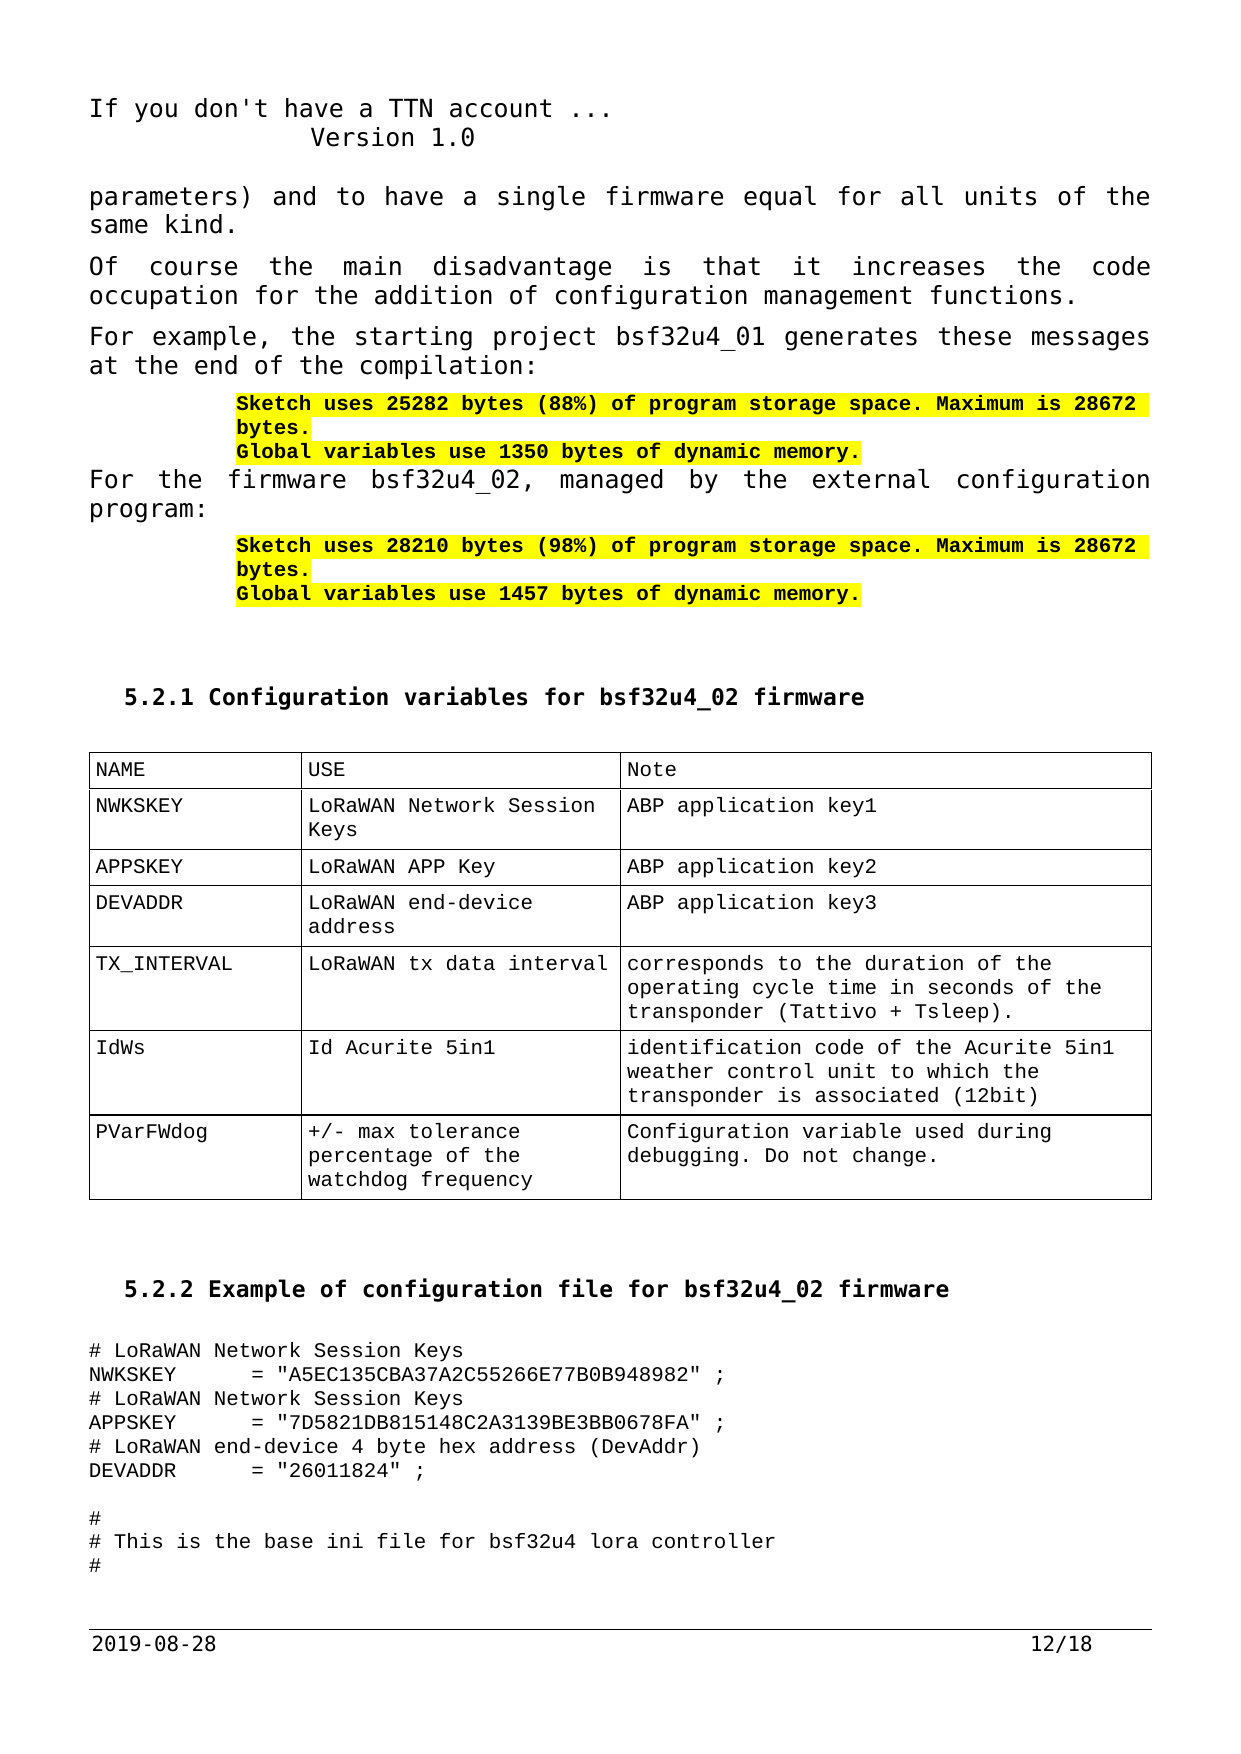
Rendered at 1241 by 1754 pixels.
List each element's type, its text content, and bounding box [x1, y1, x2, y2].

table_header NAME [90, 753, 301, 788]
table_cell corresponds to the duration of the operating cycle time in seconds of the transponder (Tattivo + Tsleep). [621, 947, 1151, 1030]
text parameters) and to have a single firmware equal for all units of the same kind. [88, 182, 1152, 240]
table_cell IdWs [90, 1031, 301, 1114]
table_cell APPSKEY [90, 850, 301, 885]
text # LoRaWAN Network Session Keys NWKSKEY = "A5EC135CBA37A2C55266E77B0B948982" ; # LoRaWAN Network Session Keys APPSKEY = "7D5821DB815148C2A3139BE3BB0678FA" ; # LoRaWAN end-device 4 byte hex address (DevAddr) DEVADDR = "26011824" ; [88, 1340, 1152, 1507]
text Global variables use 1350 bytes of dynamic memory. [236, 441, 1152, 465]
table_cell LoRaWAN Network Session Keys [302, 790, 620, 849]
table_cell identification code of the Acurite 5in1 weather control unit to which the transponder is associated (12bit) [621, 1031, 1151, 1114]
table_cell LoRaWAN tx data interval [302, 947, 620, 1030]
table_cell NWKSKEY [90, 790, 301, 849]
table_cell PVarFWdog [90, 1116, 301, 1199]
table_cell LoRaWAN APP Key [302, 850, 620, 885]
table_cell +/- max tolerance percentage of the watchdog frequency [302, 1116, 620, 1199]
table_cell LoRaWAN end-device address [302, 886, 620, 946]
subtitle Configuration variables for bsf32u4_02 firmware [124, 673, 1152, 711]
text For the firmware bsf32u4_02, managed by the external configuration program: [88, 465, 1152, 523]
table_header USE [302, 753, 620, 788]
table_cell Configuration variable used during debugging. Do not change. [621, 1116, 1151, 1199]
text Sketch uses 25282 bytes (88%) of program storage space. Maximum is 28672 bytes. [236, 393, 1152, 441]
table_cell TX_INTERVAL [90, 947, 301, 1030]
text Sketch uses 28210 bytes (98%) of program storage space. Maximum is 28672 bytes. [236, 535, 1152, 583]
text Global variables use 1457 bytes of dynamic memory. [236, 583, 1152, 607]
table_cell ABP application key3 [621, 886, 1151, 946]
table_cell Id Acurite 5in1 [302, 1031, 620, 1114]
table_header Note [621, 753, 1151, 788]
text Of course the main disadvantage is that it increases the code occupation for the addition of configuration management functions. [88, 252, 1152, 310]
text For example, the starting project bsf32u4_01 generates these messages at the end of the compilation: [88, 323, 1152, 381]
table_cell DEVADDR [90, 886, 301, 946]
text # # This is the base ini file for bsf32u4 lora controller # [88, 1507, 1152, 1579]
table_cell ABP application key1 [621, 790, 1151, 849]
table_cell ABP application key2 [621, 850, 1151, 885]
subtitle Example of configuration file for bsf32u4_02 firmware [124, 1266, 1152, 1303]
